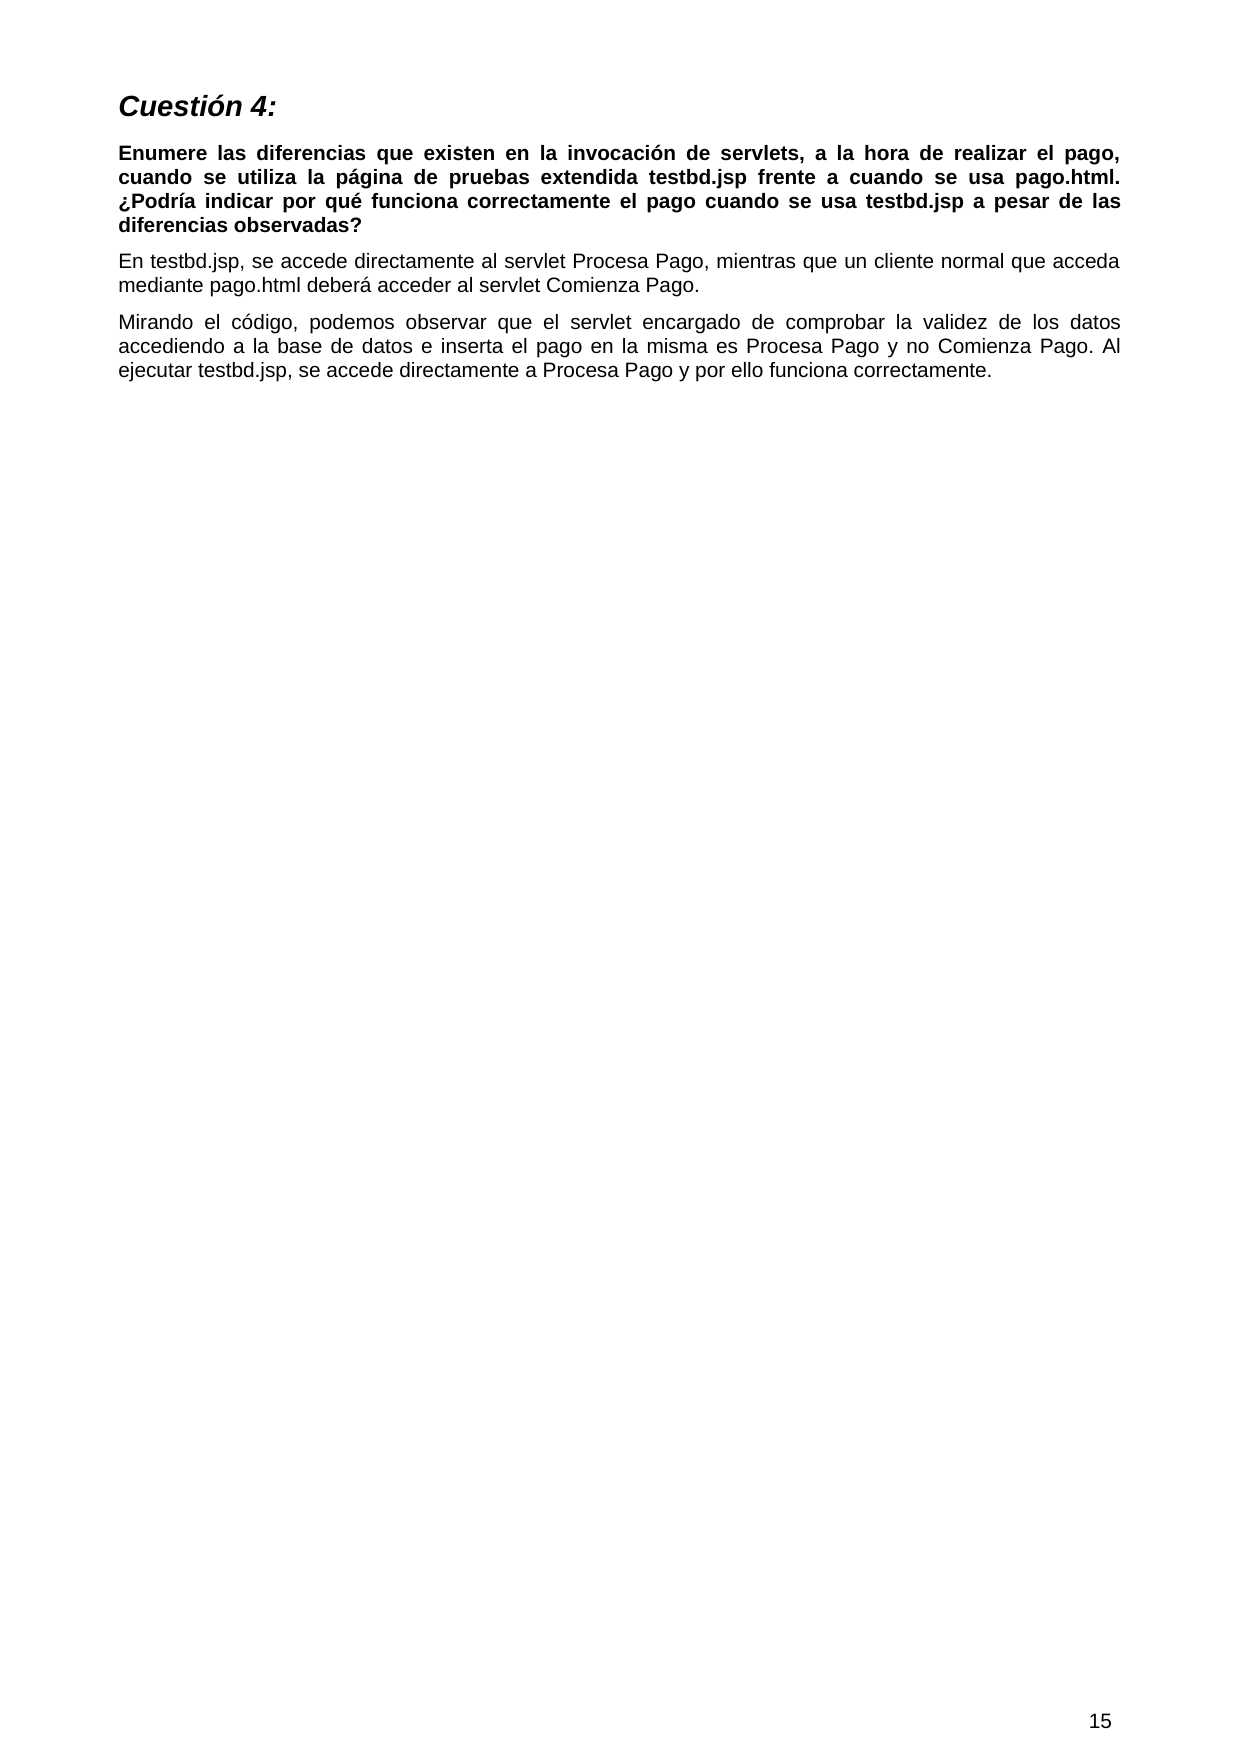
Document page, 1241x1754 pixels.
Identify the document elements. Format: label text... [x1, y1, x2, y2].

text Mirando el código, podemos observar que el servlet encargado de comprobar la validez de los datos accediendo a la base de datos e inserta el pago en la misma es Procesa Pago y no Comienza Pago. Al ejecutar testbd.jsp, se accede directamente a Procesa Pago y por ello funciona correctamente. [118, 309, 1122, 381]
text En testbd.jsp, se accede directamente al servlet Procesa Pago, mientras que un cliente normal que acceda mediante pago.html deberá acceder al servlet Comienza Pago. [118, 249, 1122, 297]
subtitle Cuestión 4: [118, 88, 1122, 122]
text Enumere las diferencias que existen en la invocación de servlets, a la hora de realizar el pago, cuando se utiliza la página de pruebas extendida testbd.jsp frente a cuando se usa pago.html. ¿Podría indicar por qué funciona correctamente el pago cuando se usa testbd.jsp a pesar de las diferencias observadas? [118, 141, 1122, 237]
